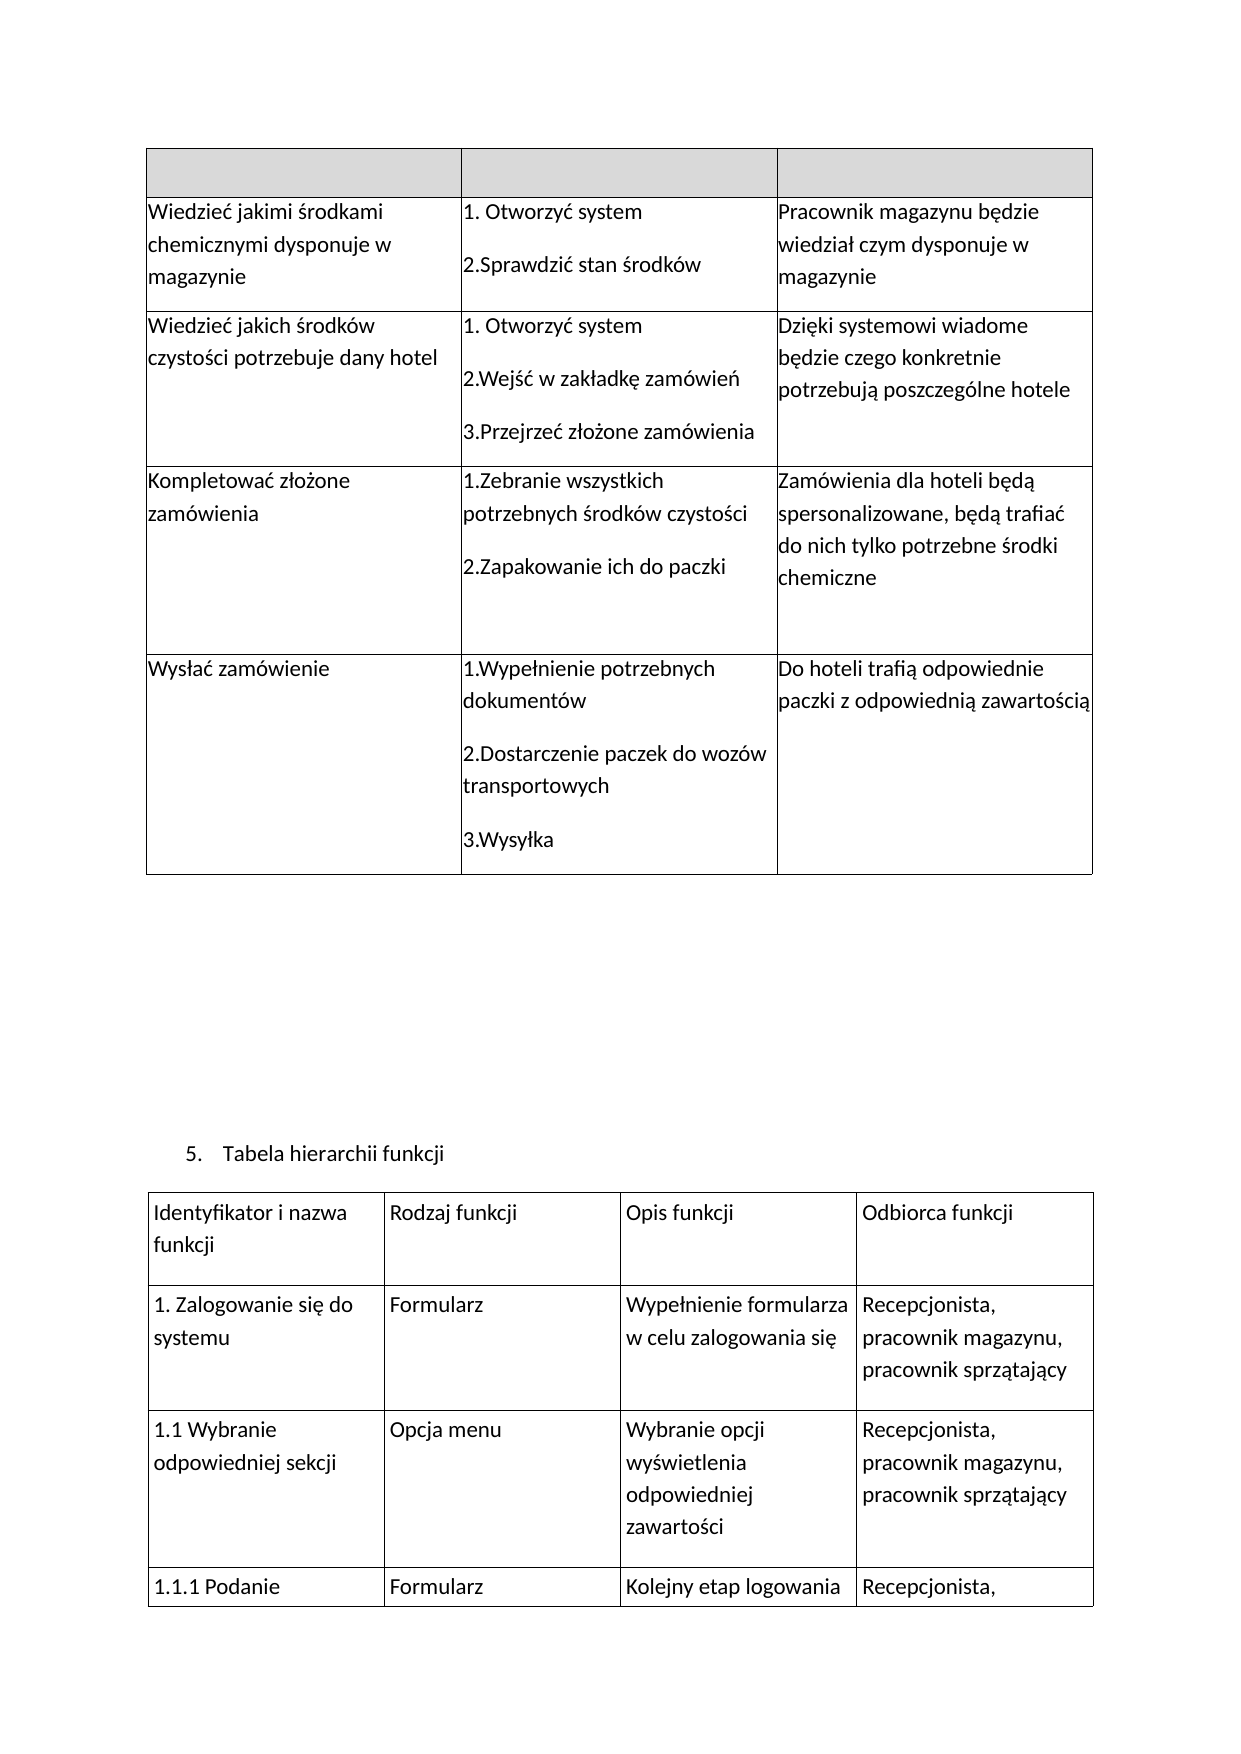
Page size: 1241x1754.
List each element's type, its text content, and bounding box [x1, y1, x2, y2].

table_header Opis funkcji [621, 1193, 856, 1285]
table_cell Wiedzieć jakich środków czystości potrzebuje dany hotel [147, 312, 461, 466]
table_cell Kolejny etap logowania [621, 1568, 856, 1606]
table_header Identyfikator i nazwa funkcji [149, 1193, 384, 1285]
table_cell 1.Wypełnienie potrzebnych dokumentów 2.Dostarczenie paczek do wozów transportowych 3.Wysyłka [462, 655, 777, 873]
table_cell Kompletować złożone zamówienia [147, 467, 461, 654]
table_cell Zamówienia dla hoteli będą spersonalizowane, będą trafiać do nich tylko potrzebne środki chemiczne [778, 467, 1092, 654]
table_cell Formularz [385, 1568, 620, 1606]
table_cell Formularz [385, 1286, 620, 1409]
table_cell 1. Otworzyć system 2.Wejść w zakładkę zamówień 3.Przejrzeć złożone zamówienia [462, 312, 777, 466]
table_header [147, 149, 461, 197]
table_cell Opcja menu [385, 1411, 620, 1567]
table_header Rodzaj funkcji [385, 1193, 620, 1285]
table_cell 1. Otworzyć system 2.Sprawdzić stan środków [462, 198, 777, 311]
table_cell Recepcjonista, [857, 1568, 1093, 1606]
table_cell Wysłać zamówienie [147, 655, 461, 873]
table_cell 1.1 Wybranie odpowiedniej sekcji [149, 1411, 384, 1567]
table_header Odbiorca funkcji [857, 1193, 1093, 1285]
table_cell 1.Zebranie wszystkich potrzebnych środków czystości 2.Zapakowanie ich do paczki [462, 467, 777, 654]
table_cell Wybranie opcji wyświetlenia odpowiedniej zawartości [621, 1411, 856, 1567]
table_cell 1.1.1 Podanie [149, 1568, 384, 1606]
table_cell Do hoteli trafią odpowiednie paczki z odpowiednią zawartością [778, 655, 1092, 873]
table_cell Wiedzieć jakimi środkami chemicznymi dysponuje w magazynie [147, 198, 461, 311]
table_header [778, 149, 1092, 197]
table_header [462, 149, 777, 197]
table_cell 1. Zalogowanie się do systemu [149, 1286, 384, 1409]
table_cell Recepcjonista, pracownik magazynu, pracownik sprzątający [857, 1286, 1093, 1409]
table_cell Dzięki systemowi wiadome będzie czego konkretnie potrzebują poszczególne hotele [778, 312, 1092, 466]
list Tabela hierarchii funkcji [185, 1139, 1093, 1167]
table_cell Wypełnienie formularza w celu zalogowania się [621, 1286, 856, 1409]
table_cell Recepcjonista, pracownik magazynu, pracownik sprzątający [857, 1411, 1093, 1567]
table_cell Pracownik magazynu będzie wiedział czym dysponuje w magazynie [778, 198, 1092, 311]
